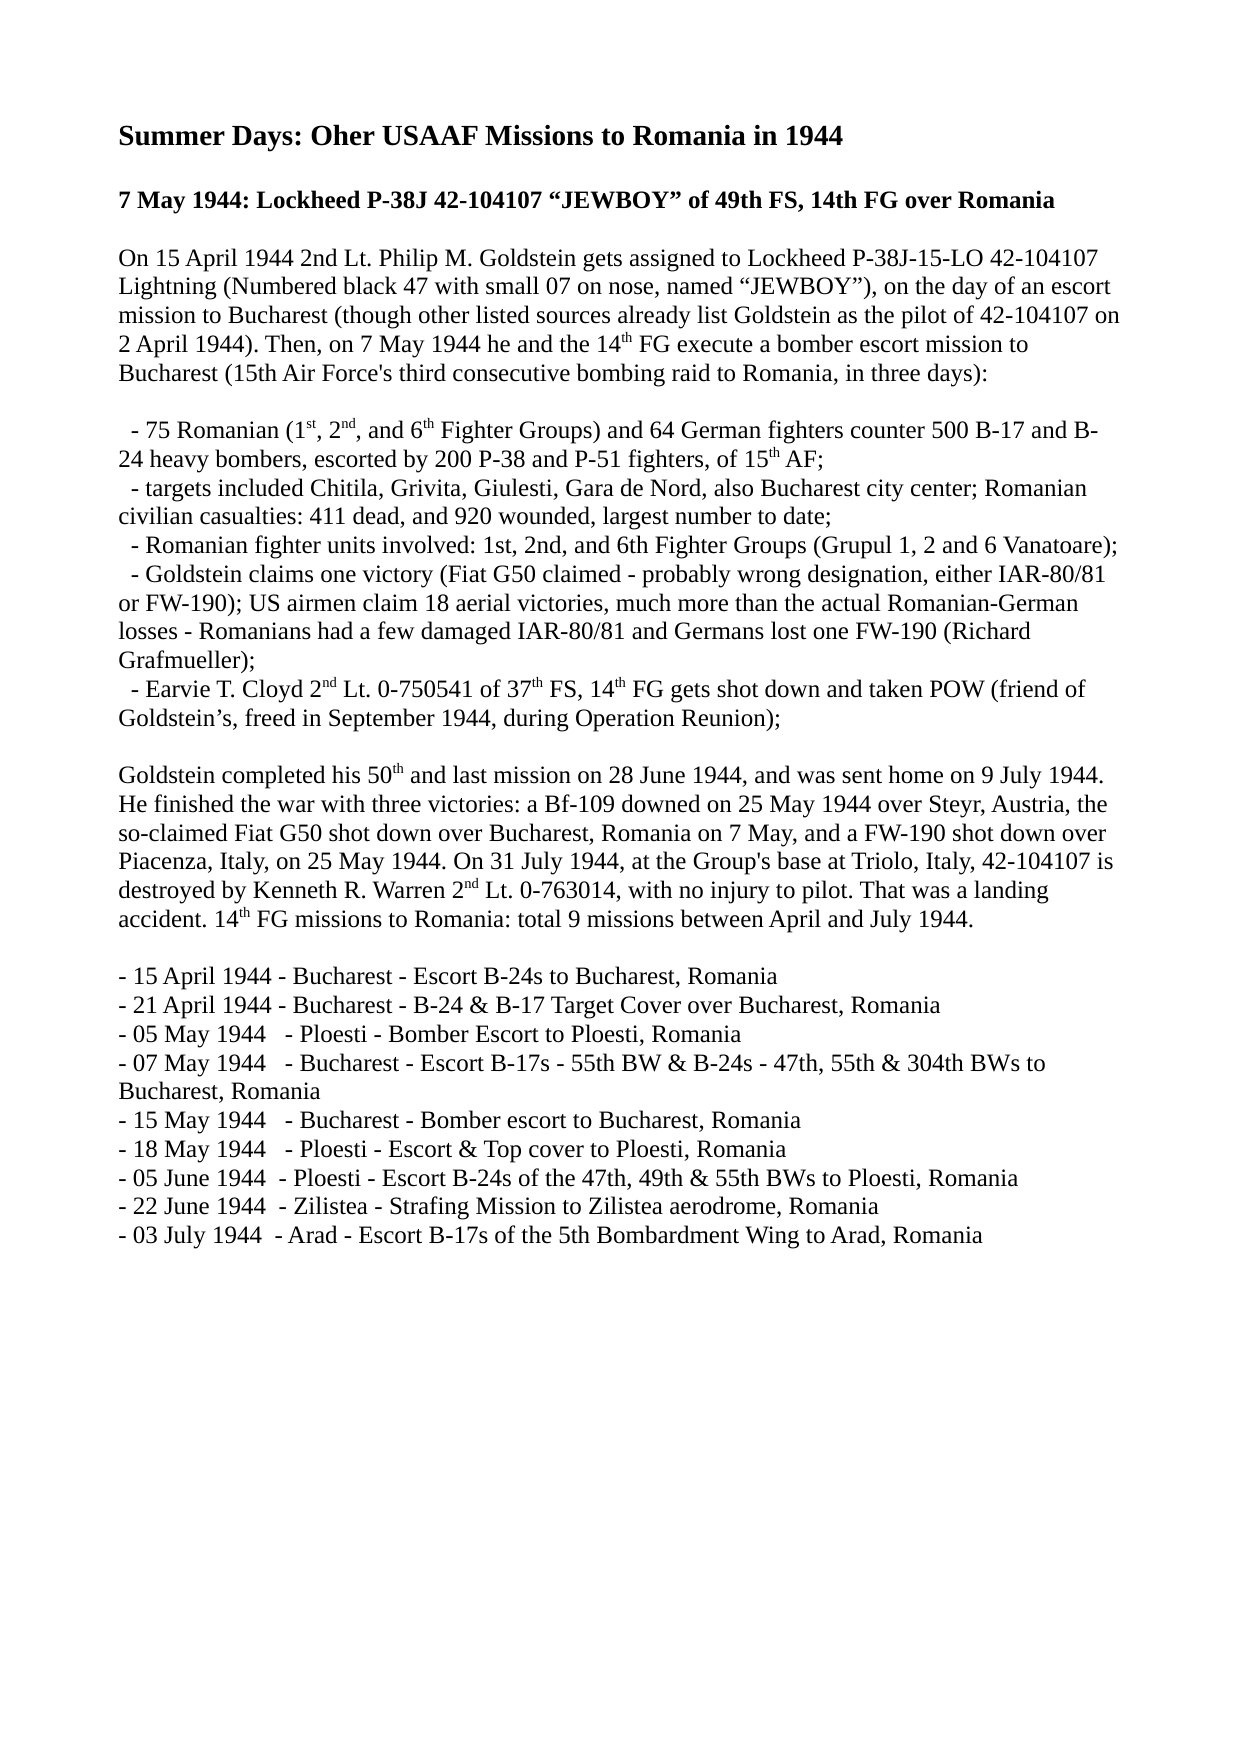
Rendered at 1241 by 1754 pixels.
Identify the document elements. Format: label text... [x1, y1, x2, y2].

text - 05 May 1944 - Ploesti - Bomber Escort to Ploesti, Romania [118, 1019, 1122, 1048]
text Summer Days: Oher USAAF Missions to Romania in 1944 [118, 118, 1122, 152]
text 7 May 1944: Lockheed P-38J 42-104107 “JEWBOY” of 49th FS, 14th FG over Romania [118, 185, 1122, 214]
text - Earvie T. Cloyd 2nd Lt. 0-750541 of 37th FS, 14th FG gets shot down and taken POW (friend of Goldstein’s, freed in September 1944, during Operation Reunion); [118, 674, 1122, 731]
text - 18 May 1944 - Ploesti - Escort & Top cover to Ploesti, Romania [118, 1134, 1122, 1163]
text - 22 June 1944 - Zilistea - Strafing Mission to Zilistea aerodrome, Romania [118, 1191, 1122, 1220]
text - Romanian fighter units involved: 1st, 2nd, and 6th Fighter Groups (Grupul 1, 2 and 6 Vanatoare); [118, 530, 1122, 559]
text - 03 July 1944 - Arad - Escort B-17s of the 5th Bombardment Wing to Arad, Romania [118, 1220, 1122, 1249]
text - targets included Chitila, Grivita, Giulesti, Gara de Nord, also Bucharest city center; Romanian civilian casualties: 411 dead, and 920 wounded, largest number to date; [118, 473, 1122, 530]
text - 15 April 1944 - Bucharest - Escort B-24s to Bucharest, Romania [118, 961, 1122, 990]
text On 15 April 1944 2nd Lt. Philip M. Goldstein gets assigned to Lockheed P-38J-15-LO 42-104107 Lightning (Numbered black 47 with small 07 on nose, named “JEWBOY”), on the day of an escort mission to Bucharest (though other listed sources already list Goldstein as the pilot of 42-104107 on 2 April 1944). Then, on 7 May 1944 he and the 14th FG execute a bomber escort mission to Bucharest (15th Air Force's third consecutive bombing raid to Romania, in three days): [118, 243, 1122, 386]
text - 15 May 1944 - Bucharest - Bomber escort to Bucharest, Romania [118, 1105, 1122, 1134]
text - 75 Romanian (1st, 2nd, and 6th Fighter Groups) and 64 German fighters counter 500 B-17 and B-24 heavy bombers, escorted by 200 P-38 and P-51 fighters, of 15th AF; [118, 415, 1122, 473]
text - Goldstein claims one victory (Fiat G50 claimed - probably wrong designation, either IAR-80/81 or FW-190); US airmen claim 18 aerial victories, much more than the actual Romanian-German losses - Romanians had a few damaged IAR-80/81 and Germans lost one FW-190 (Richard Grafmueller); [118, 559, 1122, 674]
text Goldstein completed his 50th and last mission on 28 June 1944, and was sent home on 9 July 1944. He finished the war with three victories: a Bf-109 downed on 25 May 1944 over Steyr, Austria, the so-claimed Fiat G50 shot down over Bucharest, Romania on 7 May, and a FW-190 shot down over Piacenza, Italy, on 25 May 1944. On 31 July 1944, at the Group's base at Triolo, Italy, 42-104107 is destroyed by Kenneth R. Warren 2nd Lt. 0-763014, with no injury to pilot. That was a landing accident. 14th FG missions to Romania: total 9 missions between April and July 1944. [118, 760, 1122, 933]
text - 07 May 1944 - Bucharest - Escort B-17s - 55th BW & B-24s - 47th, 55th & 304th BWs to Bucharest, Romania [118, 1048, 1122, 1105]
text - 05 June 1944 - Ploesti - Escort B-24s of the 47th, 49th & 55th BWs to Ploesti, Romania [118, 1163, 1122, 1191]
text - 21 April 1944 - Bucharest - B-24 & B-17 Target Cover over Bucharest, Romania [118, 990, 1122, 1019]
